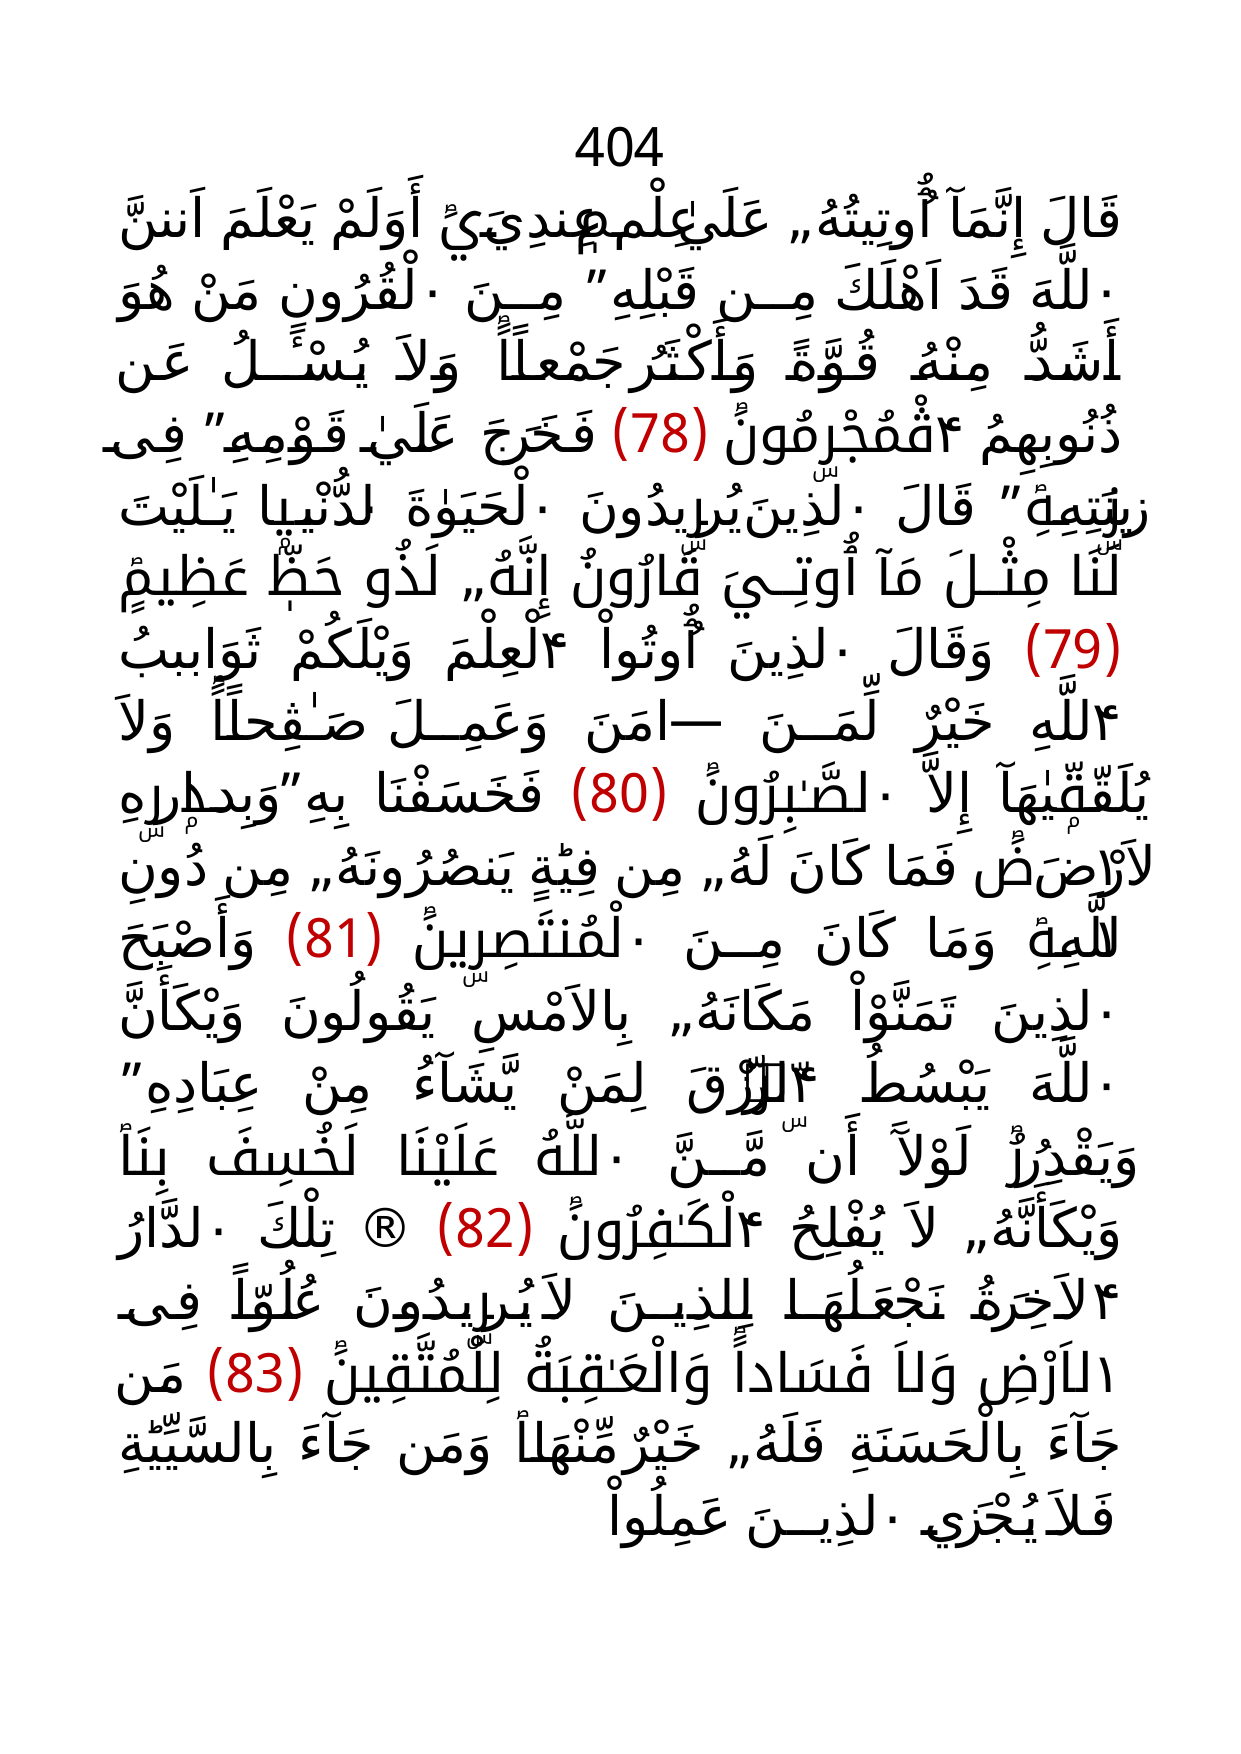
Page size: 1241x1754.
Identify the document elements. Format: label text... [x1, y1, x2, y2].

text قَالَ إِنَّمَآ ٱُوتِيتُهُ„ عَلَيٰ عِلْمٖ عِندِيَؐ أَوَلَمْ يَعْلَمَ اَنننَّ ۰للَّهَ قَدَ اَهْلَكَ مِــن قَبْلِهِ” مِــنَ ۰لْقُرُونِ مَنْ هُوَ أَشَدُّ مِنْهُ قُوَّةً وَأَكْثَرُ جَمْعاًؐ وَلاَ يُسْـَٔـــلُ عَـن ذُنُوبِهِمُ ۴ڤْمُجْرۣمُونَؐ (78) فَخَرَجَ عَلَيٰ قَوْمِهِ” فِى زۣينَتِهِؐ” قَالَ ۰لذِينَ يُرۣيدُونَ ۰لْحَيَوٰةَ ۰لدُّنْيۭا يَـٰلَيْتَ لَنَا مِثْــلَ مَآ ٱُوتِــيَ قَارُونُ إِنَّهُ„ لَذُو حَظّٖ عَظِيمٍؐ (79) وَقَالَ ۰لذِينَ ٱُوتُواْ ۴لْعِلْمَ وَيْلَكُمْ ثَوَابببُ ۴للَّهِ خَيْرٌ لِّمَــنَ —امَنَ وَعَمِــلَ صَـٰڤِحاًؐ وَلاَ يُلَقّۭيٰهَآ إِلاَّ ۰لصَّـٰبِرُونَؐ (80) فَخَسَفْنَا بِهِ” وَبِدۭارۣهِ ۱لاَرْضَؐ فَمَا كَانَ لَهُ„ مِن فِيؕةٍ يَنصُرُونَهُ„ مِن دُونِ ۱للَّهِؐ وَمَا كَانَ مِــنَ ۰لْمُنتَصِرۣينَؐ (81) وَأَصْبَحَ ۰لذِينَ تَمَنَّوْاْ مَكَانَهُ„ بِالاَمْسِ يَقُولُونَ وَيْكَأَنَّ ۰للَّهَ يَبْسُطُ ۴لرّۣزْقَ لِمَنْ يَّشَآءُ مِنْ عِبَادِهِ” وَيَقْدِرُؐ لَوْلآَ أَن مَّــنَّ ۰للَّهُ عَلَيْنَا لَخُسِفَ بِنَاؐ وَيْكَأَنَّهُ„ لاَ يُفْلِحُ ۴لْكَـٰفِرُونَؐ (82) ® تِلْكَ ۰لدَّارُ ۴لاَخِرَةُ نَجْعَلُهَا لِلذِيــنَ لاَ يُرۣيدُونَ عُلُوّاً فِى ۱لاَرْضِ وَلاَ فَسَاداًؐ وَالْعَـٰقِبَةُ لِلْمُتَّقِينَؐ (83) مَن جَآءَ بِالْحَسَنَةِ فَلَهُ„ خَيْرٌ مِّنْهَاؐ وَمَن جَآءَ بِالسَّيِّيؕةِ فَلاَ يُجْزَي ۰لذِيــنَ عَمِلُواْ [118, 189, 1122, 1557]
text 404 [118, 118, 1122, 189]
